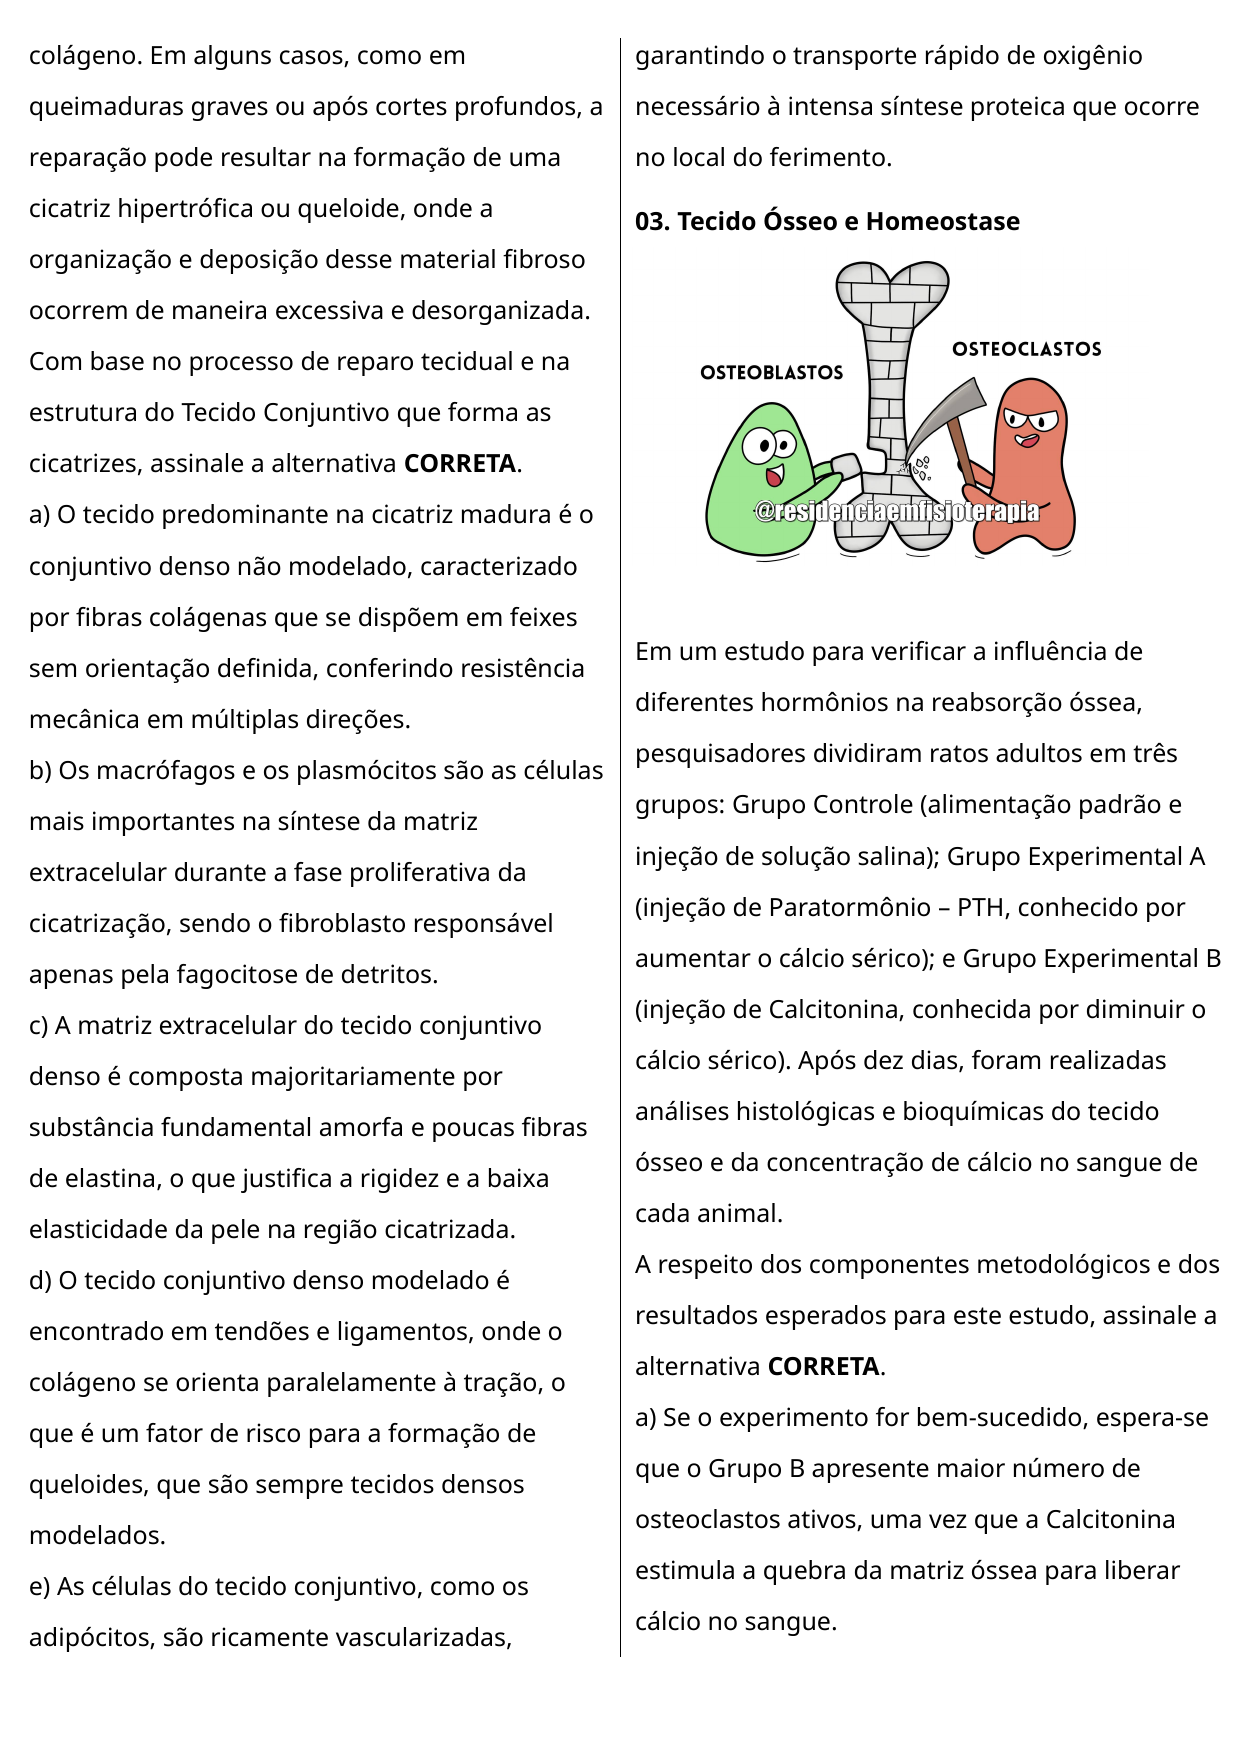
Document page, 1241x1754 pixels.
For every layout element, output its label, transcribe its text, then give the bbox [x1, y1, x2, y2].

text colágeno. Em alguns casos, como em queimaduras graves ou após cortes profundos, a reparação pode resultar na formação de uma cicatriz hipertrófica ou queloide, onde a organização e deposição desse material fibroso ocorrem de maneira excessiva e desorganizada. [29, 38, 606, 327]
picture [632, 247, 1149, 566]
text Com base no processo de reparo tecidual e na estrutura do Tecido Conjuntivo que forma as cicatrizes, assinale a alternativa CORRETA. [29, 344, 606, 480]
text b) Os macrófagos e os plasmócitos são as células mais importantes na síntese da matriz extracelular durante a fase proliferativa da cicatrização, sendo o fibroblasto responsável apenas pela fagocitose de detritos. [29, 752, 606, 991]
text A respeito dos componentes metodológicos e dos resultados esperados para este estudo, assinale a alternativa CORRETA. [635, 1246, 1228, 1383]
text 03. Tecido Ósseo e Homeostase [635, 204, 1228, 238]
text Em um estudo para verificar a influência de diferentes hormônios na reabsorção óssea, pesquisadores dividiram ratos adultos em três grupos: Grupo Controle (alimentação padrão e injeção de solução salina); Grupo Experimental A (injeção de Paratormônio – PTH, conhecido por aumentar o cálcio sérico); e Grupo Experimental B (injeção de Calcitonina, conhecida por diminuir o cálcio sérico). Após dez dias, foram realizadas análises histológicas e bioquímicas do tecido ósseo e da concentração de cálcio no sangue de cada animal. [635, 634, 1228, 1229]
text e) As células do tecido conjuntivo, como os adipócitos, são ricamente vascularizadas, [29, 1569, 606, 1654]
text a) O tecido predominante na cicatriz madura é o conjuntivo denso não modelado, caracterizado por fibras colágenas que se dispõem em feixes sem orientação definida, conferindo resistência mecânica em múltiplas direções. [29, 497, 606, 735]
text c) A matriz extracelular do tecido conjuntivo denso é composta majoritariamente por substância fundamental amorfa e poucas fibras de elastina, o que justifica a rigidez e a baixa elasticidade da pele na região cicatrizada. [29, 1008, 606, 1246]
text garantindo o transporte rápido de oxigênio necessário à intensa síntese proteica que ocorre no local do ferimento. [635, 38, 1228, 174]
text a) Se o experimento for bem-sucedido, espera-se que o Grupo B apresente maior número de osteoclastos ativos, uma vez que a Calcitonina estimula a quebra da matriz óssea para liberar cálcio no sangue. [635, 1399, 1228, 1638]
text d) O tecido conjuntivo denso modelado é encontrado em tendões e ligamentos, onde o colágeno se orienta paralelamente à tração, o que é um fator de risco para a formação de queloides, que são sempre tecidos densos modelados. [29, 1263, 606, 1552]
